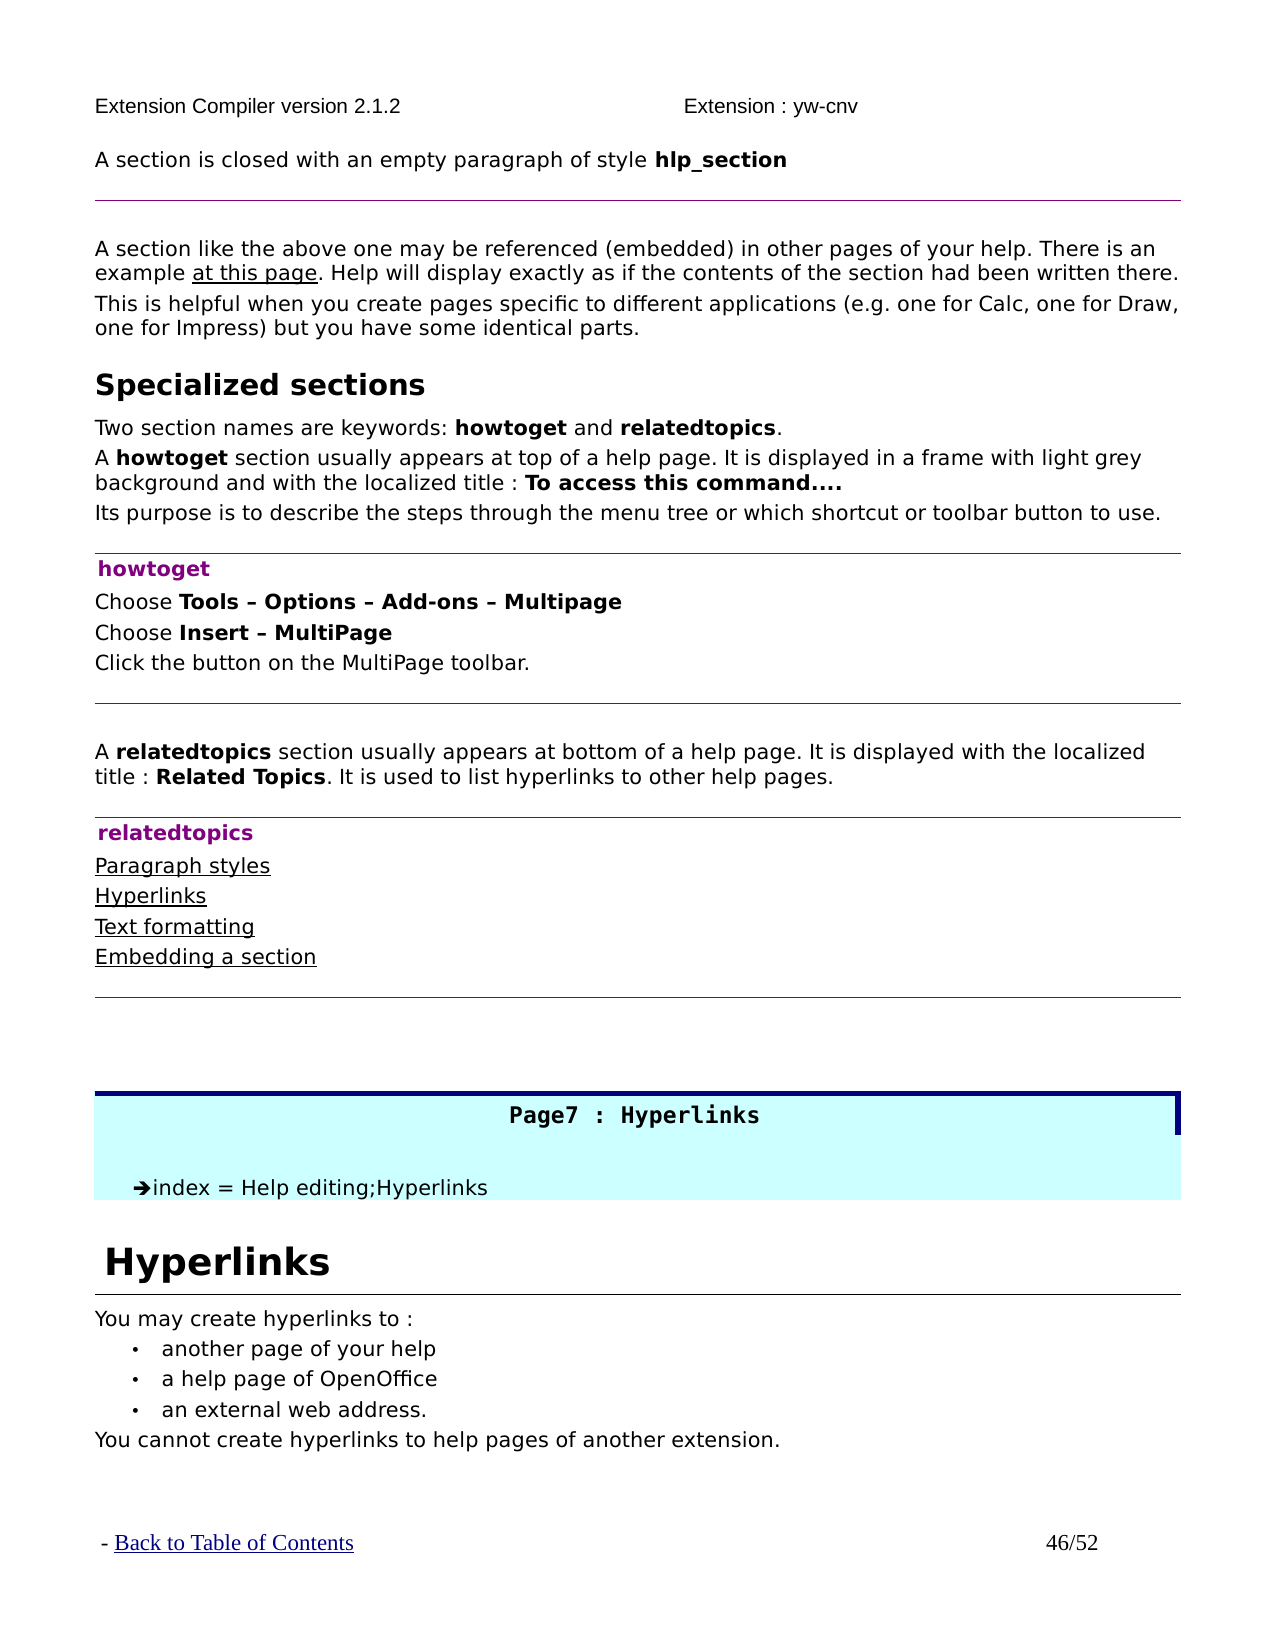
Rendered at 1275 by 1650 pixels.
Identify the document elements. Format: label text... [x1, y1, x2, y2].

text A section is closed with an empty paragraph of style hlp_section [94, 147, 1181, 172]
text You may create hyperlinks to : [94, 1307, 1181, 1331]
text Two section names are keywords: howtoget and relatedtopics. [94, 416, 1181, 440]
text Specialized sections [94, 368, 1181, 402]
list another page of your help [132, 1337, 1181, 1361]
text Hyperlinks [94, 884, 1181, 909]
text A relatedtopics section usually appears at bottom of a help page. It is displayed with the localized title : Related Topics. It is used to list hyperlinks to other help pages. [94, 740, 1181, 789]
text Its purpose is to describe the steps through the menu tree or which shortcut or toolbar button to use. [94, 501, 1181, 525]
list index = Help editing;Hyperlinks [94, 1176, 1181, 1200]
text howtoget [94, 554, 1181, 584]
list a help page of OpenOffice [132, 1367, 1181, 1392]
text Click the button on the MultiPage toolbar. [94, 651, 1181, 675]
text Choose Insert – MultiPage [94, 621, 1181, 645]
list an external web address. [132, 1397, 1181, 1422]
text Hyperlinks [94, 1231, 1181, 1294]
text relatedtopics [94, 818, 1181, 848]
text Text formatting [94, 915, 1181, 939]
text Choose Tools – Options – Add-ons – Multipage [94, 590, 1181, 615]
text A howtoget section usually appears at top of a help page. It is displayed in a frame with light grey background and with the localized title : To access this command.... [94, 446, 1181, 495]
text You cannot create hyperlinks to help pages of another extension. [94, 1428, 1181, 1452]
text Paragraph styles [94, 854, 1181, 879]
text This is helpful when you create pages specific to different applications (e.g. one for Calc, one for Draw, one for Impress) but you have some identical parts. [94, 292, 1181, 341]
text A section like the above one may be referenced (embedded) in other pages of your help. There is an example at this page. Help will display exactly as if the contents of the section had been written there. [94, 237, 1181, 286]
text Page7 : Hyperlinks [94, 1092, 1175, 1135]
text Embedding a section [94, 945, 1181, 969]
